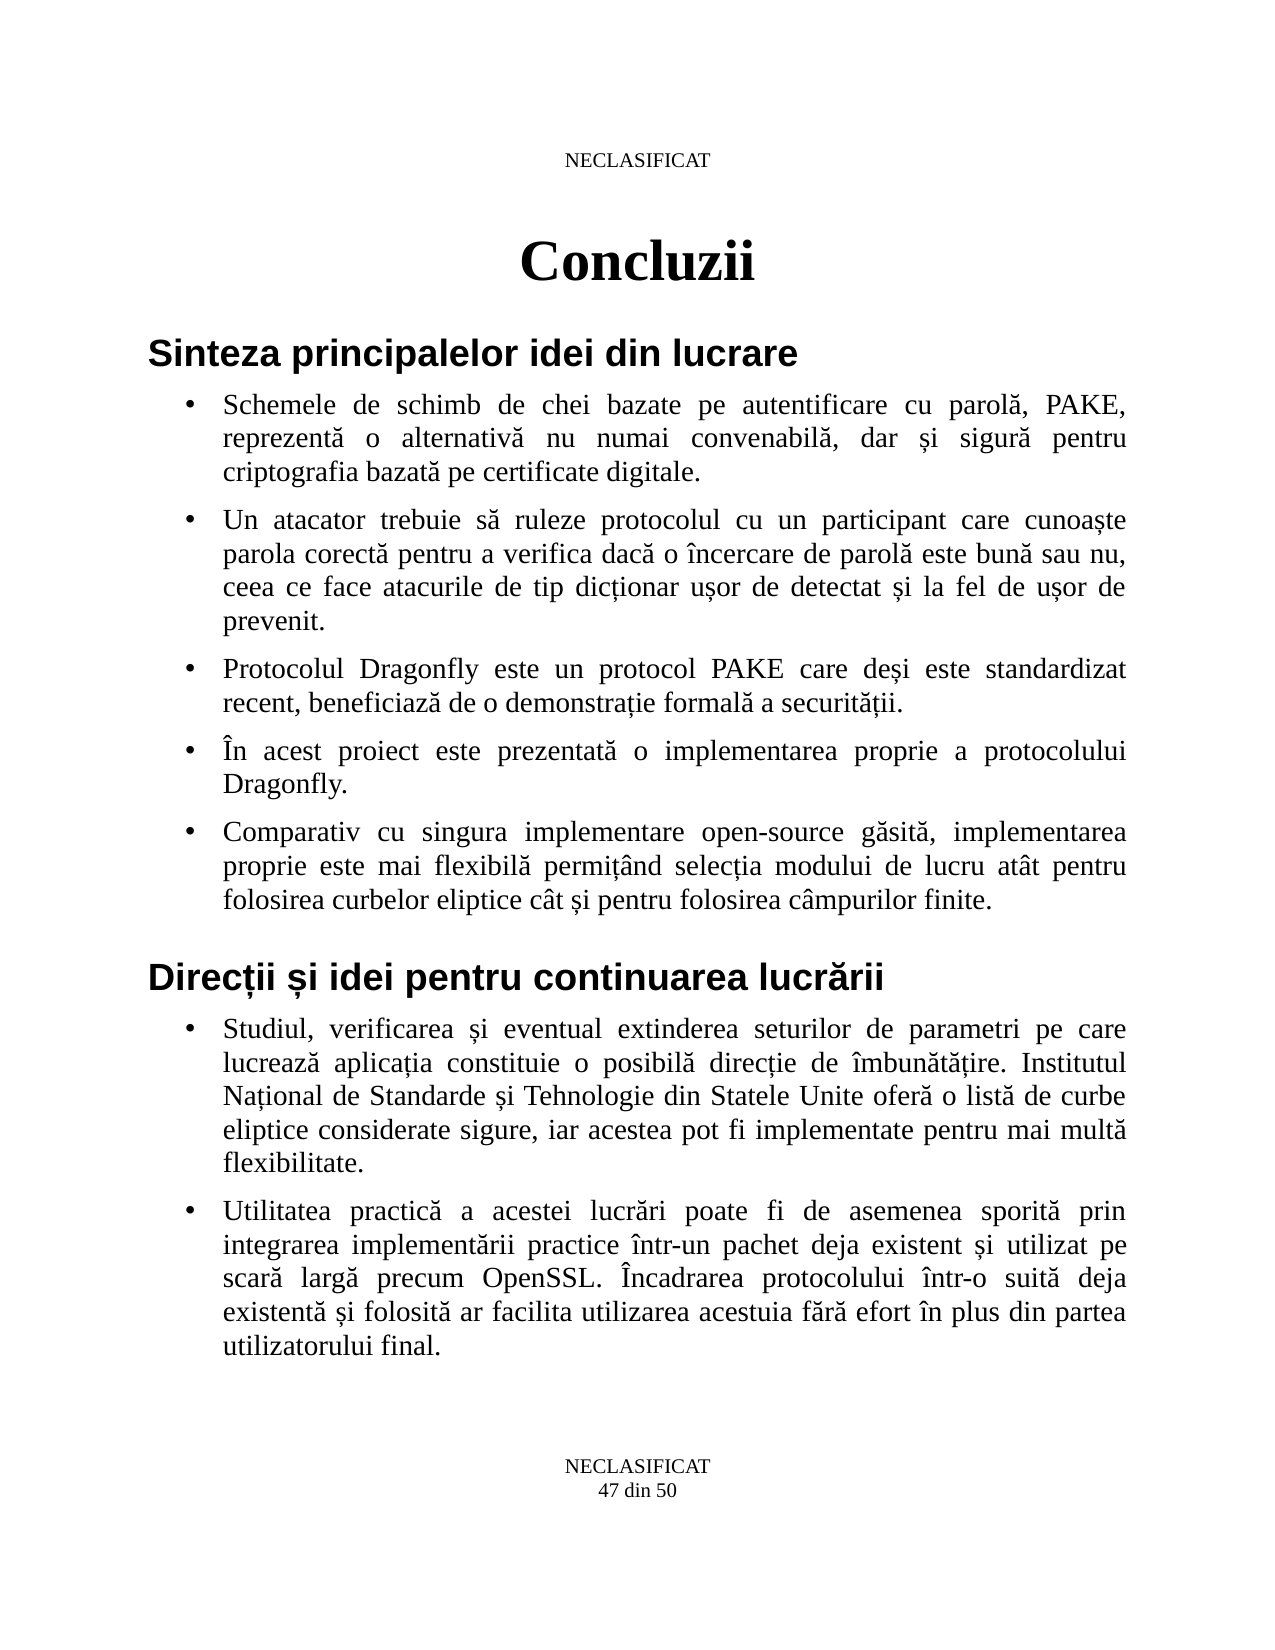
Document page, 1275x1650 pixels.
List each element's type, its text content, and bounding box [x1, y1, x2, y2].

list Un atacator trebuie să ruleze protocolul cu un participant care cunoaște parola corectă pentru a verifica dacă o încercare de parolă este bună sau nu, ceea ce face atacurile de tip dicționar ușor de detectat și la fel de ușor de prevenit. [185, 502, 1127, 636]
list Schemele de schimb de chei bazate pe autentificare cu parolă, PAKE, reprezentă o alternativă nu numai convenabilă, dar și sigură pentru criptografia bazată pe certificate digitale. [185, 387, 1127, 488]
subtitle Direcții și idei pentru continuarea lucrării [148, 955, 1127, 998]
subtitle Sinteza principalelor idei din lucrare [148, 331, 1127, 374]
list Utilitatea practică a acestei lucrări poate fi de asemenea sporită prin integrarea implementării practice într-un pachet deja existent și utilizat pe scară largă precum OpenSSL. Încadrarea protocolului într-o suită deja existentă și folosită ar facilita utilizarea acestuia fără efort în plus din partea utilizatorului final. [185, 1193, 1127, 1361]
list În acest proiect este prezentată o implementarea proprie a protocolului Dragonfly. [185, 733, 1127, 800]
list Studiul, verificarea și eventual extinderea seturilor de parametri pe care lucrează aplicația constituie o posibilă direcție de îmbunătățire. Institutul Național de Standarde și Tehnologie din Statele Unite oferă o listă de curbe eliptice considerate sigure, iar acestea pot fi implementate pentru mai multă flexibilitate. [185, 1011, 1127, 1179]
list Comparativ cu singura implementare open-source găsită, implementarea proprie este mai flexibilă permițând selecția modului de lucru atât pentru folosirea curbelor eliptice cât și pentru folosirea câmpurilor finite. [185, 814, 1127, 915]
list Protocolul Dragonfly este un protocol PAKE care deși este standardizat recent, beneficiază de o demonstrație formală a securității. [185, 651, 1127, 718]
title Concluzii [148, 226, 1127, 293]
